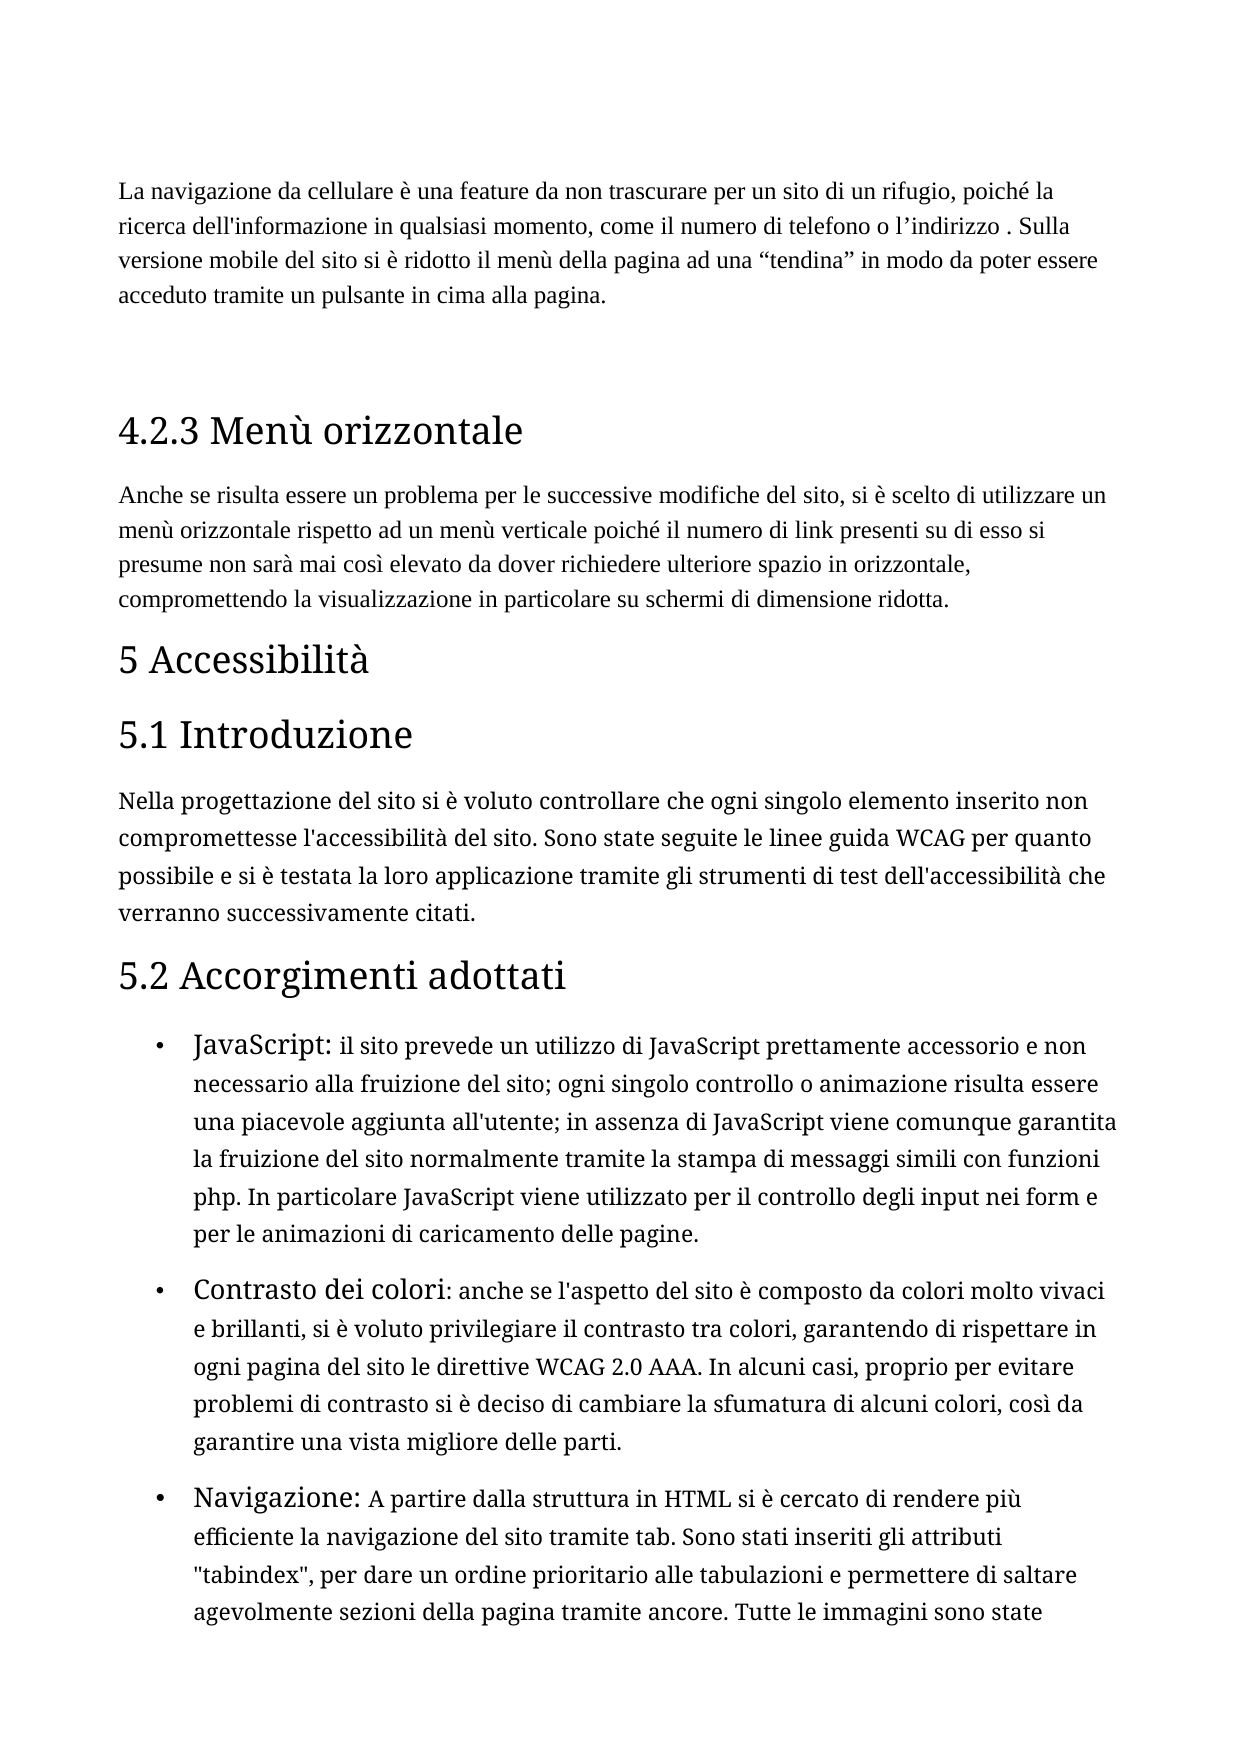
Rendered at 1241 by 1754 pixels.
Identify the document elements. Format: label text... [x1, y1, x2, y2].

text Anche se risulta essere un problema per le successive modifiche del sito, si è scelto di utilizzare un menù orizzontale rispetto ad un menù verticale poiché il numero di link presenti su di esso si presume non sarà mai così elevato da dover richiedere ulteriore spazio in orizzontale, compromettendo la visualizzazione in particolare su schermi di dimensione ridotta. [118, 481, 1122, 613]
text 5 Accessibilità [118, 633, 1122, 684]
text 5.2 Accorgimenti adottati [118, 949, 1122, 1000]
list Navigazione: A partire dalla struttura in HTML si è cercato di rendere più efficiente la navigazione del sito tramite tab. Sono stati inseriti gli attributi "tabindex", per dare un ordine prioritario alle tabulazioni e permettere di saltare agevolmente sezioni della pagina tramite ancore. Tutte le immagini sono state [156, 1478, 1122, 1627]
text La navigazione da cellulare è una feature da non trascurare per un sito di un rifugio, poiché la ricerca dell'informazione in qualsiasi momento, come il numero di telefono o l’indirizzo . Sulla versione mobile del sito si è ridotto il menù della pagina ad una “tendina” in modo da poter essere acceduto tramite un pulsante in cima alla pagina. [118, 176, 1122, 308]
list JavaScript: il sito prevede un utilizzo di JavaScript prettamente accessorio e non necessario alla fruizione del sito; ogni singolo controllo o animazione risulta essere una piacevole aggiunta all'utente; in assenza di JavaScript viene comunque garantita la fruizione del sito normalmente tramite la stampa di messaggi simili con funzioni php. In particolare JavaScript viene utilizzato per il controllo degli input nei form e per le animazioni di caricamento delle pagine. [156, 1025, 1122, 1249]
text 5.1 Introduzione [118, 709, 1122, 760]
text 4.2.3 Menù orizzontale [118, 405, 1122, 456]
text Nella progettazione del sito si è voluto controllare che ogni singolo elemento inserito non compromettesse l'accessibilità del sito. Sono state seguite le linee guida WCAG per quanto possibile e si è testata la loro applicazione tramite gli strumenti di test dell'accessibilità che verranno successivamente citati. [118, 785, 1122, 928]
list Contrasto dei colori: anche se l'aspetto del sito è composto da colori molto vivaci e brillanti, si è voluto privilegiare il contrasto tra colori, garantendo di rispettare in ogni pagina del sito le direttive WCAG 2.0 AAA. In alcuni casi, proprio per evitare problemi di contrasto si è deciso di cambiare la sfumatura di alcuni colori, così da garantire una vista migliore delle parti. [156, 1270, 1122, 1457]
